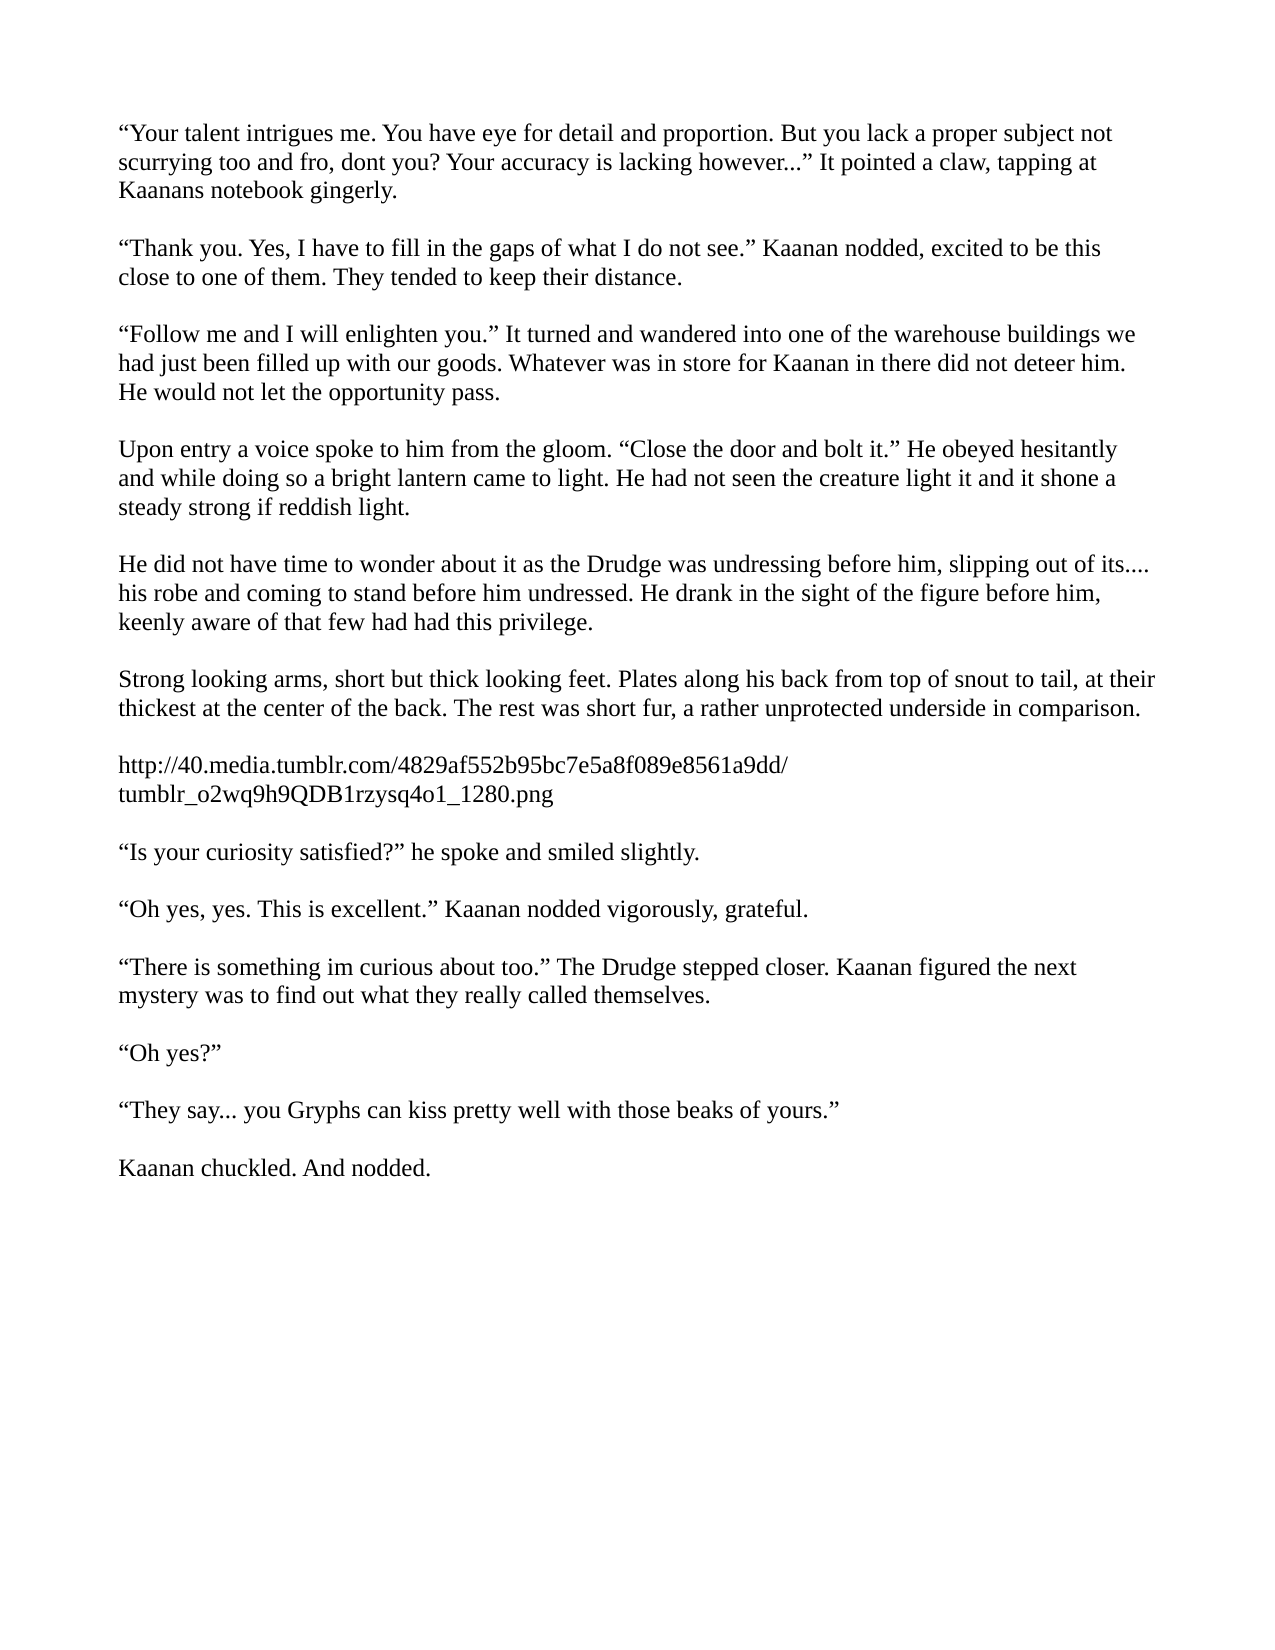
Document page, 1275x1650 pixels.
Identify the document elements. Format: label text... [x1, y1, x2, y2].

text “They say... you Gryphs can kiss pretty well with those beaks of yours.” [118, 1096, 1157, 1124]
text “Oh yes, yes. This is excellent.” Kaanan nodded vigorously, grateful. [118, 894, 1157, 923]
text “Is your curiosity satisfied?” he spoke and smiled slightly. [118, 837, 1157, 866]
text Upon entry a voice spoke to him from the gloom. “Close the door and bolt it.” He obeyed hesitantly and while doing so a bright lantern came to light. He had not seen the creature light it and it shone a steady strong if reddish light. [118, 434, 1157, 521]
text “There is something im curious about too.” The Drudge stepped closer. Kaanan figured the next mystery was to find out what they really called themselves. [118, 952, 1157, 1009]
text “Thank you. Yes, I have to fill in the gaps of what I do not see.” Kaanan nodded, excited to be this close to one of them. They tended to keep their distance. [118, 233, 1157, 291]
text Strong looking arms, short but thick looking feet. Plates along his back from top of snout to tail, at their thickest at the center of the back. The rest was short fur, a rather unprotected underside in comparison. [118, 664, 1157, 722]
text Kaanan chuckled. And nodded. [118, 1153, 1157, 1182]
text “Oh yes?” [118, 1038, 1157, 1067]
text “Follow me and I will enlighten you.” It turned and wandered into one of the warehouse buildings we had just been filled up with our goods. Whatever was in store for Kaanan in there did not deteer him. He would not let the opportunity pass. [118, 319, 1157, 406]
text “Your talent intrigues me. You have eye for detail and proportion. But you lack a proper subject not scurrying too and fro, dont you? Your accuracy is lacking however...” It pointed a claw, tapping at Kaanans notebook gingerly. [118, 118, 1157, 204]
text He did not have time to wonder about it as the Drudge was undressing before him, slipping out of its.... his robe and coming to stand before him undressed. He drank in the sight of the figure before him, keenly aware of that few had had this privilege. [118, 549, 1157, 636]
text http://40.media.tumblr.com/4829af552b95bc7e5a8f089e8561a9dd/tumblr_o2wq9h9QDB1rzysq4o1_1280.png [118, 751, 1157, 808]
